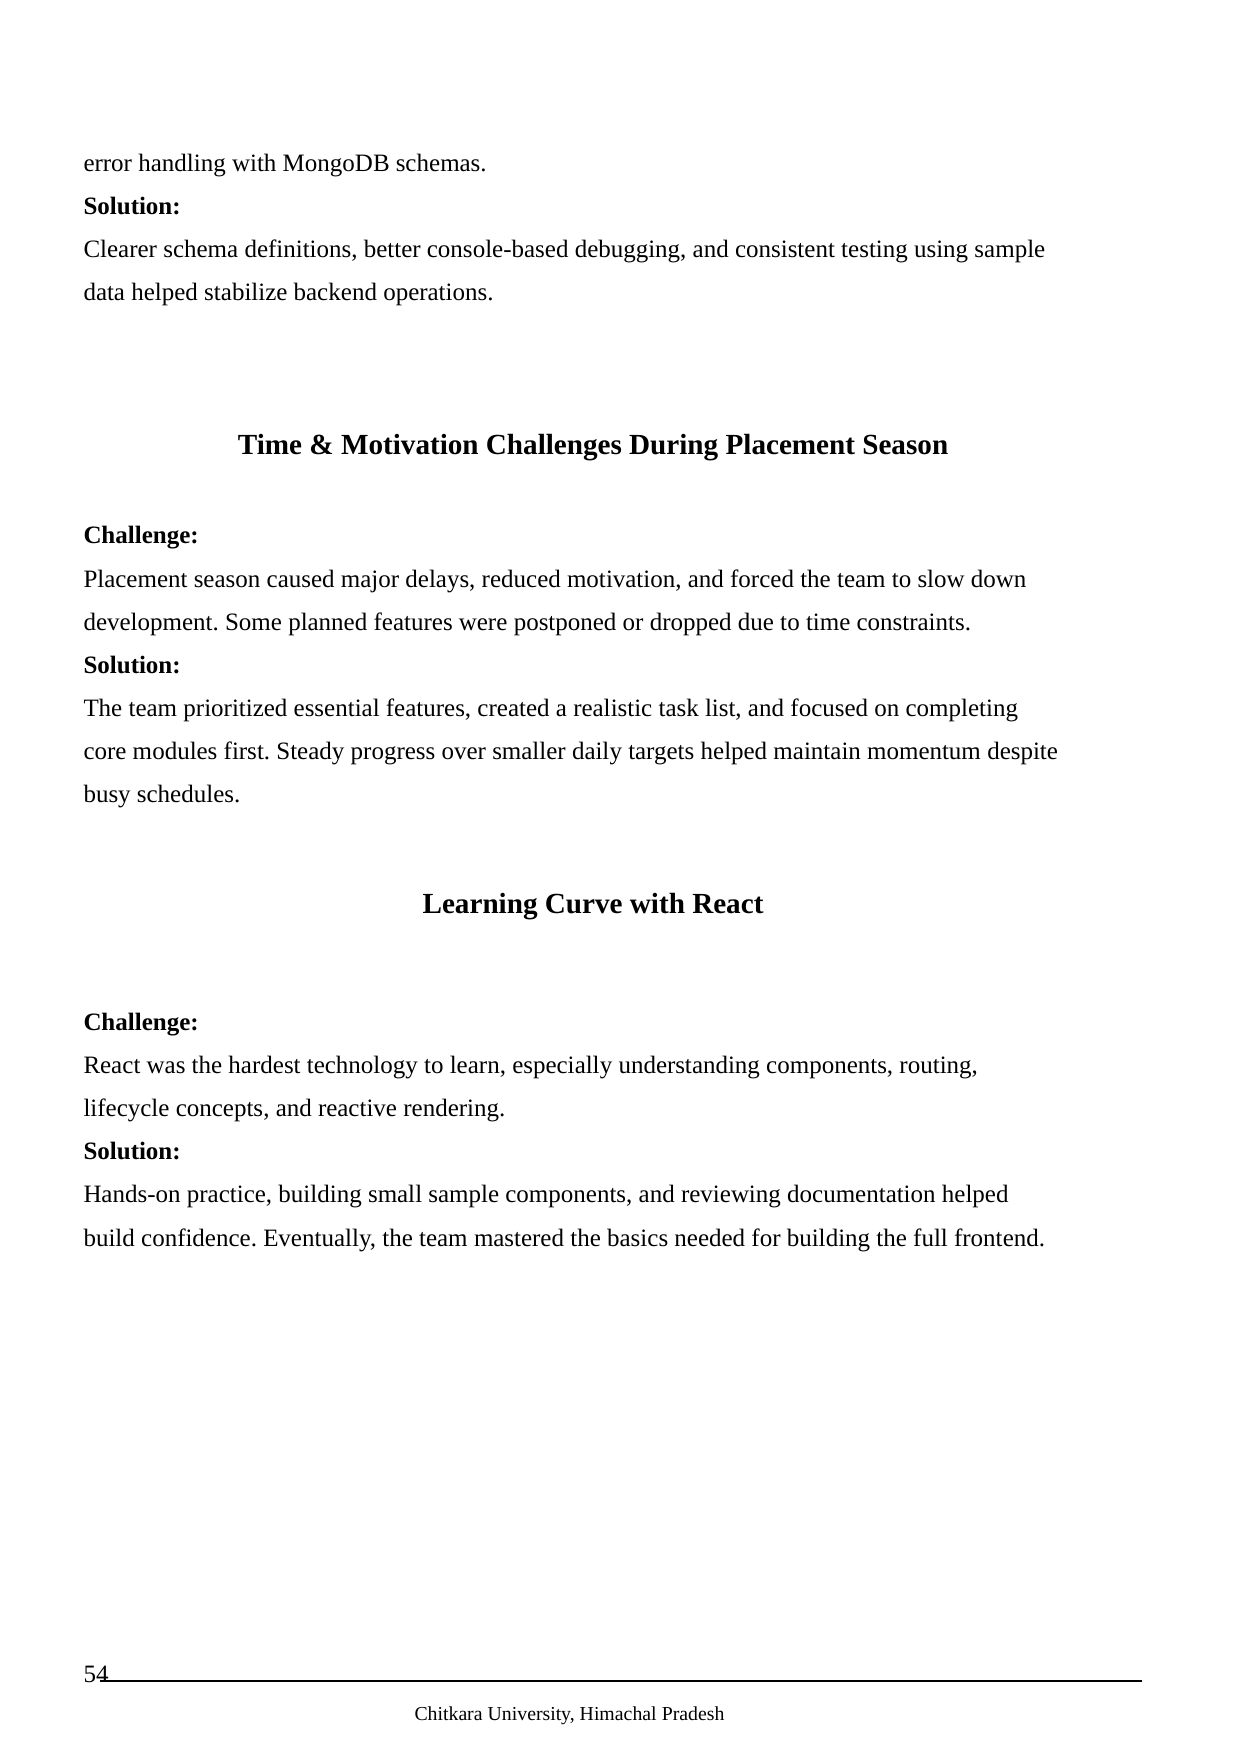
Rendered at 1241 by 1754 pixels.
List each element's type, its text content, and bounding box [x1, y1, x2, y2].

text Challenge: Placement season caused major delays, reduced motivation, and forced the team to slow down development. Some planned features were postponed or dropped due to time constraints. Solution: The team prioritized essential features, created a realistic task list, and focused on completing core modules first. Steady progress over smaller daily targets helped maintain momentum despite busy schedules. [83, 521, 1065, 808]
subtitle Learning Curve with React [154, 886, 1032, 919]
text error handling with MongoDB schemas. Solution: Clearer schema definitions, better console-based debugging, and consistent testing using sample data helped stabilize backend operations. [83, 148, 1065, 306]
text Challenge: React was the hardest technology to learn, especially understanding components, routing, lifecycle concepts, and reactive rendering. Solution: Hands-on practice, building small sample components, and reviewing documentation helped build confidence. Eventually, the team mastered the basics needed for building the full frontend. [83, 1007, 1065, 1251]
subtitle Time & Motivation Challenges During Placement Season [154, 427, 1032, 461]
